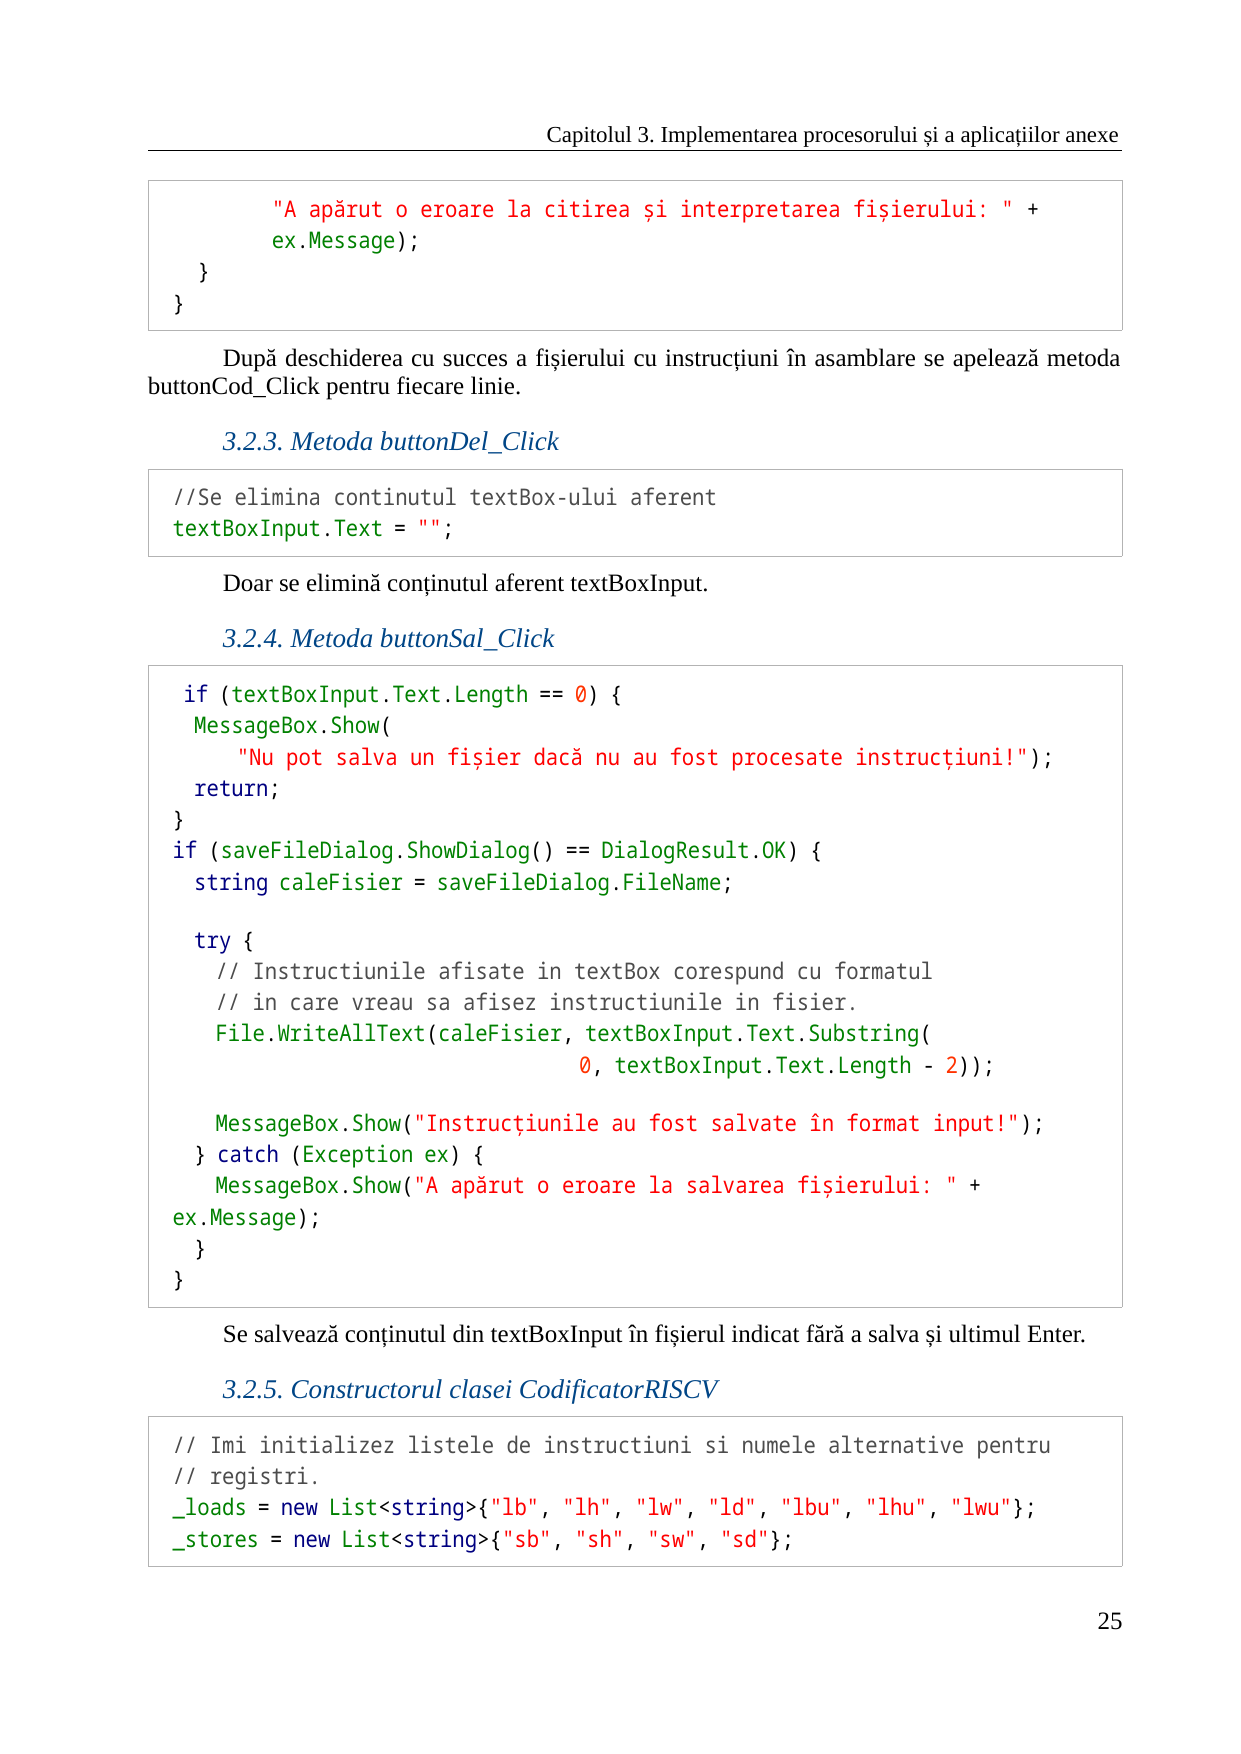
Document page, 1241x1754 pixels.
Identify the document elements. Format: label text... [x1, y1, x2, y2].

text // registri. [149, 1448, 1122, 1479]
text MessageBox.Show("A apărut o eroare la salvarea fișierului: " + ex.Message); [149, 1157, 1122, 1219]
text } [149, 1251, 1122, 1307]
text // Imi initializez listele de instructiuni si numele alternative pentru [149, 1417, 1122, 1448]
subtitle Constructorul clasei CodificatorRISCV [223, 1373, 1122, 1404]
text MessageBox.Show("Instrucțiunile au fost salvate în format input!"); [149, 1094, 1122, 1126]
text // Instructiunile afisate in textBox corespund cu formatul [149, 942, 1122, 974]
text MessageBox.Show( [149, 697, 1122, 728]
text textBoxInput.Text = ""; [149, 500, 1122, 556]
text } [149, 790, 1122, 822]
text return; [149, 759, 1122, 790]
text if (textBoxInput.Text.Length == 0) { [149, 666, 1122, 697]
text File.WriteAllText(caleFisier, textBoxInput.Text.Substring( [149, 1005, 1122, 1036]
subtitle Metoda buttonDel_Click [223, 425, 1122, 456]
text "Nu pot salva un fișier dacă nu au fost procesate instrucțiuni!"); [149, 728, 1122, 759]
text } catch (Exception ex) { [149, 1126, 1122, 1157]
text } [149, 243, 1122, 274]
text 0, textBoxInput.Text.Length - 2)); [149, 1036, 1122, 1080]
text ex.Message); [149, 211, 1122, 243]
text //Se elimina continutul textBox-ului aferent [149, 470, 1122, 500]
text Se salvează conținutul din textBoxInput în fișierul indicat fără a salva și ultimul Enter. [148, 1319, 1122, 1348]
text string caleFisier = saveFileDialog.FileName; [149, 853, 1122, 897]
text _loads = new List<string>{"lb", "lh", "lw", "ld", "lbu", "lhu", "lwu"}; [149, 1479, 1122, 1510]
text } [149, 1219, 1122, 1251]
text if (saveFileDialog.ShowDialog() == DialogResult.OK) { [149, 822, 1122, 853]
text // in care vreau sa afisez instructiunile in fisier. [149, 974, 1122, 1005]
text try { [149, 911, 1122, 942]
text _stores = new List<string>{"sb", "sh", "sw", "sd"}; [149, 1510, 1122, 1566]
text } [149, 274, 1122, 330]
text "A apărut o eroare la citirea și interpretarea fișierului: " + [149, 181, 1122, 211]
text După deschiderea cu succes a fișierului cu instrucțiuni în asamblare se apelează metoda buttonCod_Click pentru fiecare linie. [148, 343, 1122, 400]
subtitle Metoda buttonSal_Click [223, 622, 1122, 653]
text Doar se elimină conținutul aferent textBoxInput. [148, 568, 1122, 597]
